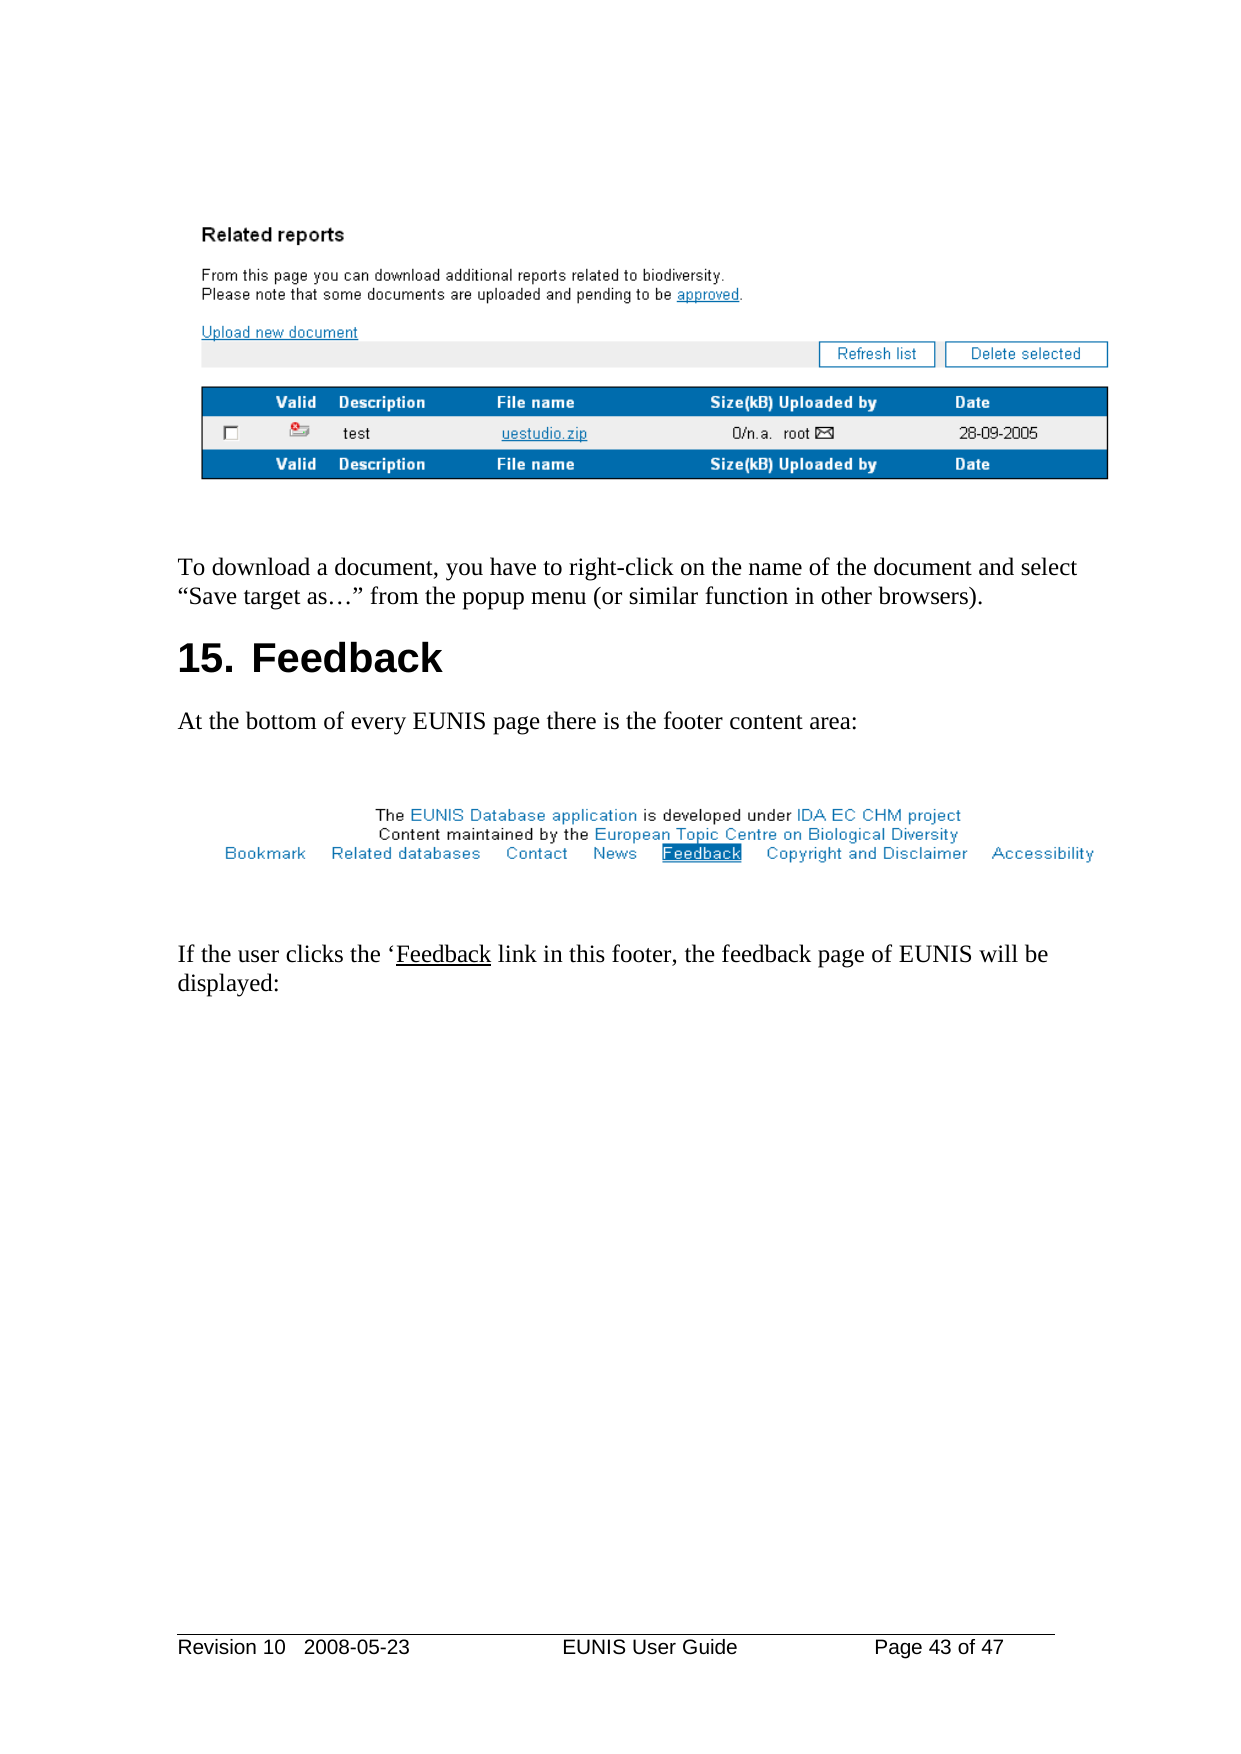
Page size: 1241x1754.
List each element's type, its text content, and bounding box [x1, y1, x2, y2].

text To download a document, you have to right-click on the name of the document and select “Save target as…” from the popup menu (or similar function in other browsers). [177, 552, 1092, 610]
picture [193, 219, 1118, 490]
text If the user clicks the ‘Feedback link in this footer, the feedback page of EUNIS will be displayed: [177, 939, 1092, 997]
picture [193, 796, 1117, 878]
text At the bottom of every EUNIS page there is the footer content area: [177, 706, 1092, 735]
subtitle Feedback [177, 633, 1092, 681]
